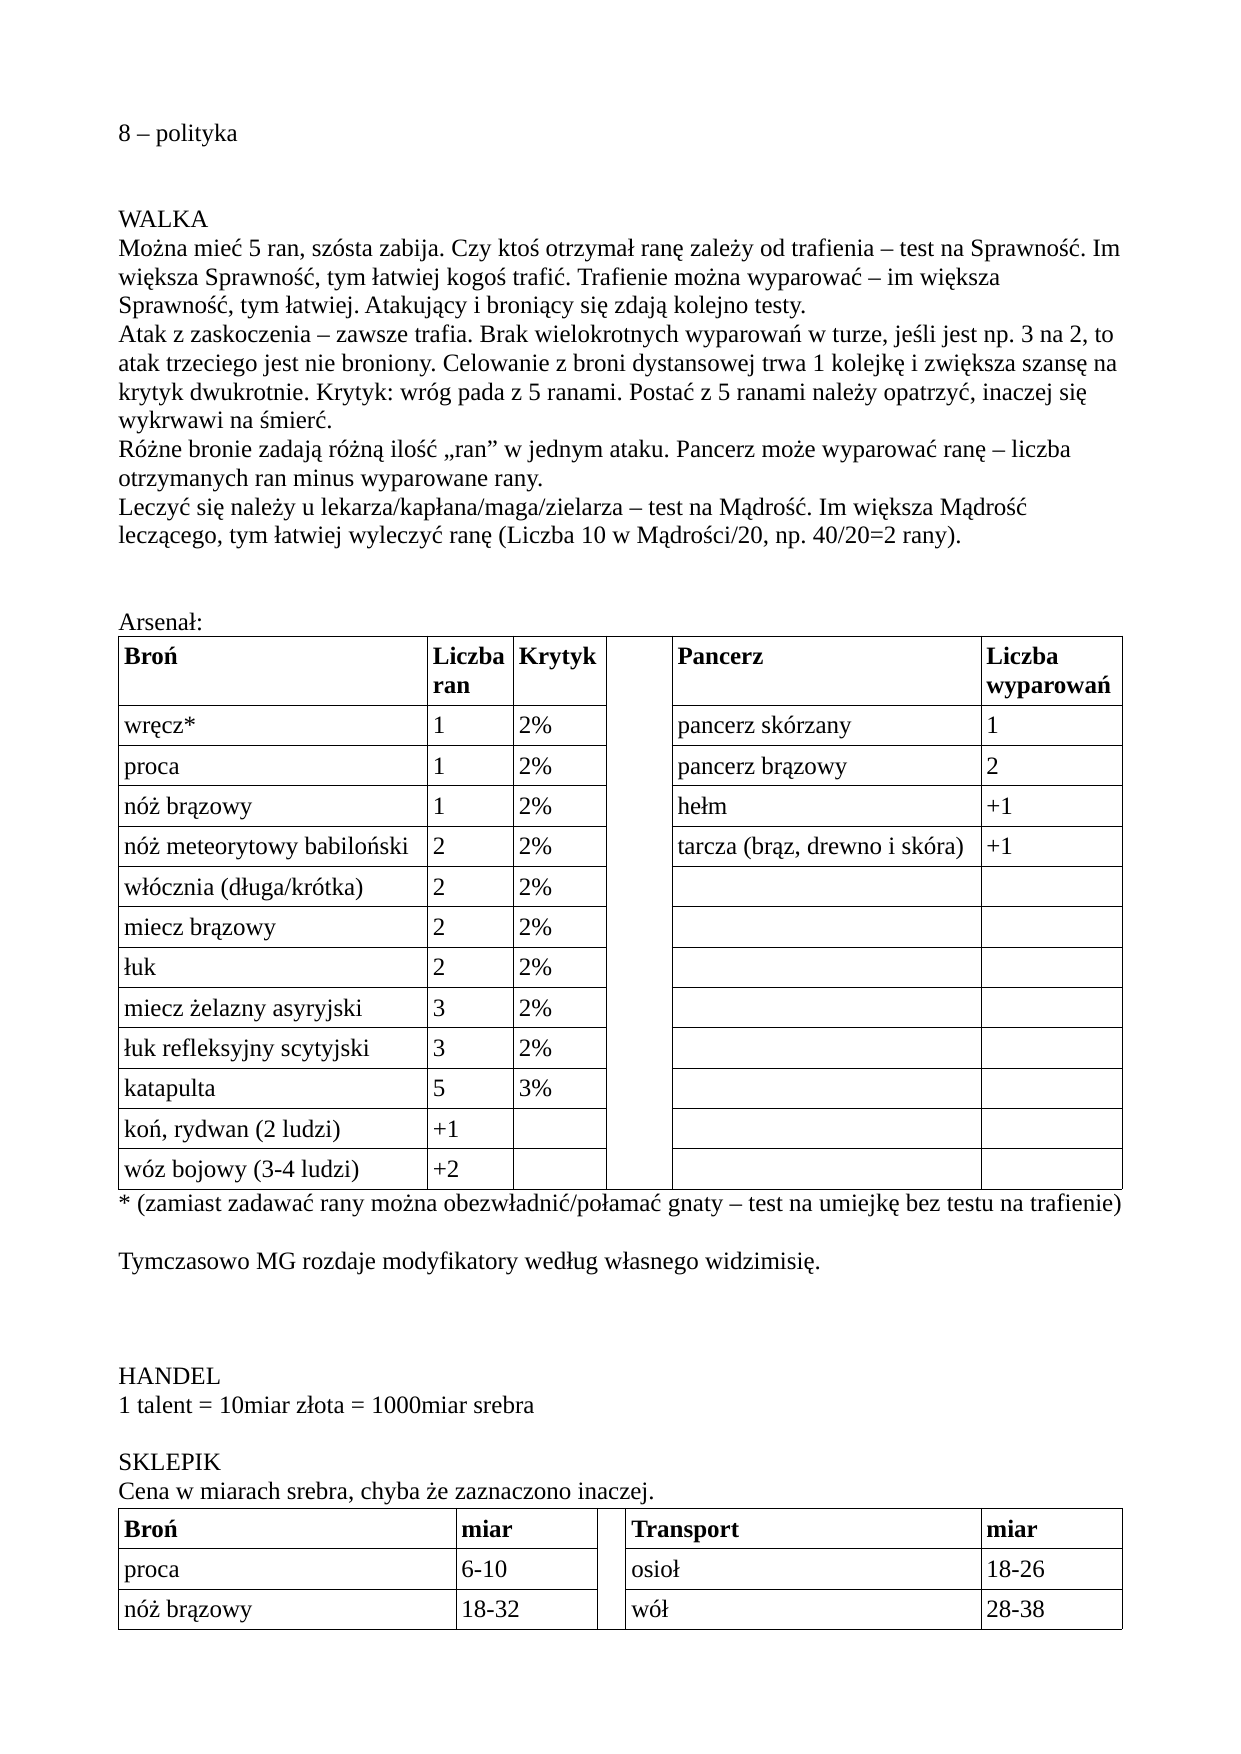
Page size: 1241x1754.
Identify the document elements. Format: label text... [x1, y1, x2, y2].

table_cell 2 [428, 867, 513, 906]
text Różne bronie zadają różną ilość „ran” w jednym ataku. Pancerz może wyparować ranę – liczba otrzymanych ran minus wyparowane rany. [118, 434, 1122, 492]
table_header Transport [626, 1509, 981, 1548]
table_cell pancerz skórzany [673, 706, 981, 745]
table_cell +2 [428, 1149, 513, 1188]
text WALKA [118, 204, 1122, 233]
table_cell pancerz brązowy [673, 746, 981, 785]
table_cell 2% [514, 746, 606, 785]
table_cell wręcz* [119, 706, 427, 745]
table_cell [982, 948, 1122, 987]
table_cell [982, 1149, 1122, 1188]
table_cell [982, 988, 1122, 1027]
table_header miar [982, 1509, 1122, 1548]
table_cell tarcza (brąz, drewno i skóra) [673, 827, 981, 866]
table_cell nóż brązowy [119, 786, 427, 826]
table_cell katapulta [119, 1069, 427, 1108]
table_cell 3 [428, 1028, 513, 1067]
table_cell 2 [428, 827, 513, 866]
table_cell [673, 1069, 981, 1108]
table_cell łuk refleksyjny scytyjski [119, 1028, 427, 1067]
table_cell +1 [428, 1109, 513, 1148]
table_cell 18-32 [457, 1590, 597, 1629]
table_header miar [457, 1509, 597, 1548]
table_header Liczba ran [428, 637, 513, 705]
text HANDEL [118, 1361, 1122, 1390]
table_header [598, 1509, 625, 1629]
table_cell 2% [514, 988, 606, 1027]
text SKLEPIK [118, 1447, 1122, 1476]
table_cell łuk [119, 948, 427, 987]
table_cell [982, 907, 1122, 947]
table_cell nóż brązowy [119, 1590, 456, 1629]
table_cell 5 [428, 1069, 513, 1108]
table_cell +1 [982, 786, 1122, 826]
table_cell proca [119, 1549, 456, 1588]
table_cell [673, 948, 981, 987]
text Atak z zaskoczenia – zawsze trafia. Brak wielokrotnych wyparowań w turze, jeśli jest np. 3 na 2, to atak trzeciego jest nie broniony. Celowanie z broni dystansowej trwa 1 kolejkę i zwiększa szansę na krytyk dwukrotnie. Krytyk: wróg pada z 5 ranami. Postać z 5 ranami należy opatrzyć, inaczej się wykrwawi na śmierć. [118, 319, 1122, 434]
table_header Pancerz [673, 637, 981, 705]
table_cell 18-26 [982, 1549, 1122, 1588]
text 1 talent = 10miar złota = 1000miar srebra [118, 1390, 1122, 1418]
text Można mieć 5 ran, szósta zabija. Czy ktoś otrzymał ranę zależy od trafienia – test na Sprawność. Im większa Sprawność, tym łatwiej kogoś trafić. Trafienie można wyparować – im większa Sprawność, tym łatwiej. Atakujący i broniący się zdają kolejno testy. [118, 233, 1122, 319]
table_cell 2% [514, 706, 606, 745]
table_cell 3% [514, 1069, 606, 1108]
table_cell +1 [982, 827, 1122, 866]
table_header [607, 637, 672, 1188]
table_cell 1 [428, 786, 513, 826]
table_header Broń [119, 1509, 456, 1548]
text * (zamiast zadawać rany można obezwładnić/połamać gnaty – test na umiejkę bez testu na trafienie) [118, 1190, 1122, 1217]
table_cell [673, 1109, 981, 1148]
table_cell wóz bojowy (3-4 ludzi) [119, 1149, 427, 1188]
table_cell wół [626, 1590, 981, 1629]
table_cell osioł [626, 1549, 981, 1588]
table_cell 6-10 [457, 1549, 597, 1588]
table_cell 2% [514, 907, 606, 947]
table_header Broń [119, 637, 427, 705]
table_cell [982, 867, 1122, 906]
text Cena w miarach srebra, chyba że zaznaczono inaczej. [118, 1476, 1122, 1508]
table_cell [514, 1109, 606, 1148]
table_header Liczba wyparowań [982, 637, 1122, 705]
table_cell [982, 1109, 1122, 1148]
table_cell 2% [514, 827, 606, 866]
table_cell 1 [428, 706, 513, 745]
table_cell [982, 1028, 1122, 1067]
table_cell 2 [428, 948, 513, 987]
table_cell 2 [982, 746, 1122, 785]
table_cell włócznia (długa/krótka) [119, 867, 427, 906]
table_cell 2% [514, 1028, 606, 1067]
table_cell 1 [428, 746, 513, 785]
table_cell 3 [428, 988, 513, 1027]
table_header Krytyk [514, 637, 606, 705]
table_cell [514, 1149, 606, 1188]
table_cell koń, rydwan (2 ludzi) [119, 1109, 427, 1148]
table_cell miecz brązowy [119, 907, 427, 947]
table_cell [673, 1028, 981, 1067]
table_cell 2 [428, 907, 513, 947]
table_cell [982, 1069, 1122, 1108]
text 8 – polityka [118, 118, 1122, 147]
table_cell [673, 1149, 981, 1188]
table_cell [673, 988, 981, 1027]
text Leczyć się należy u lekarza/kapłana/maga/zielarza – test na Mądrość. Im większa Mądrość leczącego, tym łatwiej wyleczyć ranę (Liczba 10 w Mądrości/20, np. 40/20=2 rany). [118, 492, 1122, 549]
table_cell proca [119, 746, 427, 785]
table_cell 2% [514, 867, 606, 906]
text Tymczasowo MG rozdaje modyfikatory według własnego widzimisię. [118, 1246, 1122, 1275]
text Arsenał: [118, 607, 1122, 636]
table_cell 2% [514, 786, 606, 826]
table_cell 2% [514, 948, 606, 987]
table_cell nóż meteorytowy babiloński [119, 827, 427, 866]
table_cell [673, 867, 981, 906]
table_cell hełm [673, 786, 981, 826]
table_cell 1 [982, 706, 1122, 745]
table_cell miecz żelazny asyryjski [119, 988, 427, 1027]
table_cell 28-38 [982, 1590, 1122, 1629]
table_cell [673, 907, 981, 947]
